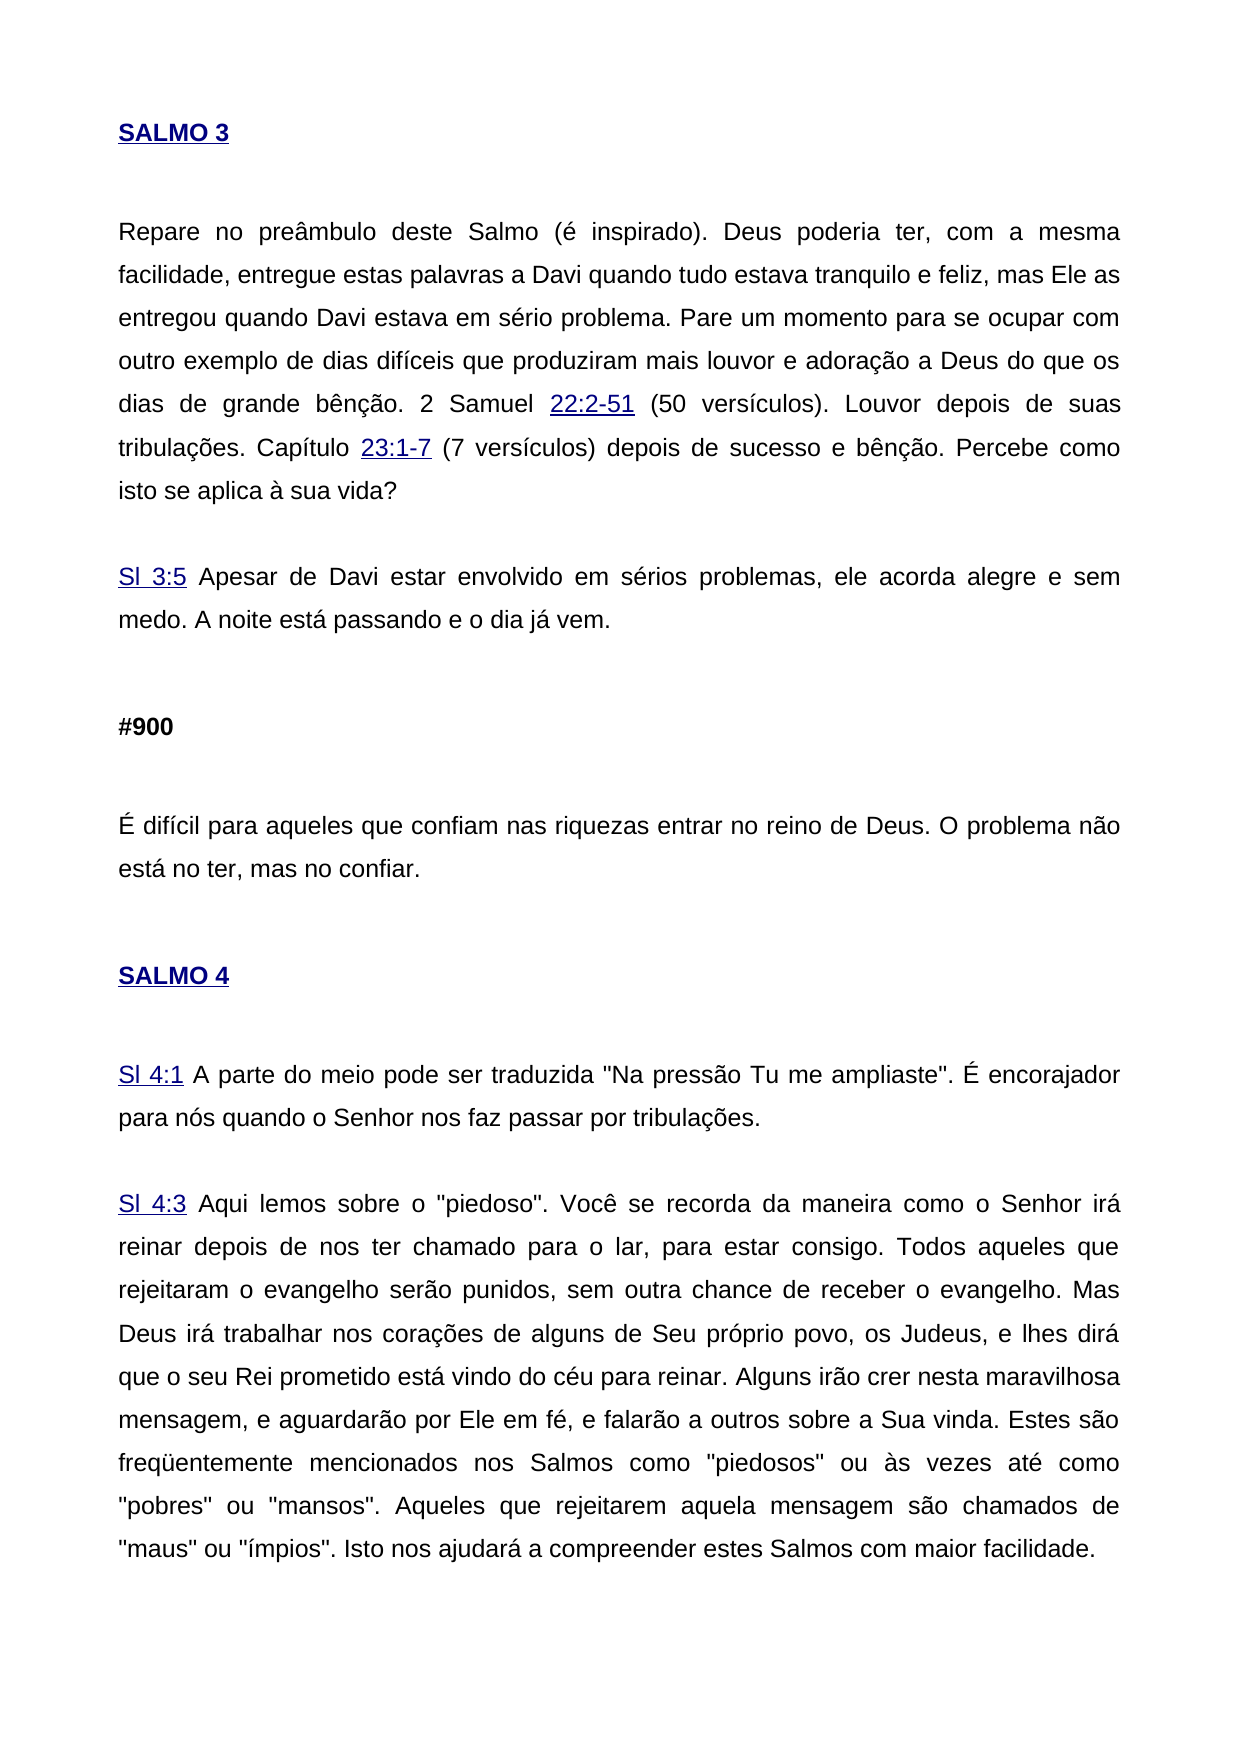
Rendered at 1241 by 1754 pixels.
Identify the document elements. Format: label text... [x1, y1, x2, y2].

text Sl 4:1 A parte do meio pode ser traduzida "Na pressão Tu me ampliaste". É encorajador para nós quando o Senhor nos faz passar por tribulações. [118, 1060, 1122, 1132]
text Sl 4:3 Aqui lemos sobre o "piedoso". Você se recorda da maneira como o Senhor irá reinar depois de nos ter chamado para o lar, para estar consigo. Todos aqueles que rejeitaram o evangelho serão punidos, sem outra chance de receber o evangelho. Mas Deus irá trabalhar nos corações de alguns de Seu próprio povo, os Judeus, e lhes dirá que o seu Rei prometido está vindo do céu para reinar. Alguns irão crer nesta maravilhosa mensagem, e aguardarão por Ele em fé, e falarão a outros sobre a Sua vinda. Estes são freqüentemente mencionados nos Salmos como "piedosos" ou às vezes até como "pobres" ou "mansos". Aqueles que rejeitarem aquela mensagem são chamados de "maus" ou "ímpios". Isto nos ajudará a compreender estes Salmos com maior facilidade. [118, 1189, 1122, 1563]
text Repare no preâmbulo deste Salmo (é inspirado). Deus poderia ter, com a mesma facilidade, entregue estas palavras a Davi quando tudo estava tranquilo e feliz, mas Ele as entregou quando Davi estava em sério problema. Pare um momento para se ocupar com outro exemplo de dias difíceis que produziram mais louvor e adoração a Deus do que os dias de grande bênção. 2 Samuel 22:2-51 (50 versículos). Louvor depois de suas tribulações. Capítulo 23:1-7 (7 versículos) depois de sucesso e bênção. Percebe como isto se aplica à sua vida? [118, 217, 1122, 504]
subtitle SALMO 4 [118, 961, 1122, 990]
subtitle SALMO 3 [118, 118, 1122, 147]
text Sl 3:5 Apesar de Davi estar envolvido em sérios problemas, ele acorda alegre e sem medo. A noite está passando e o dia já vem. [118, 562, 1122, 634]
text É difícil para aqueles que confiam nas riquezas entrar no reino de Deus. O problema não está no ter, mas no confiar. [118, 811, 1122, 883]
subtitle #900 [118, 712, 1122, 741]
